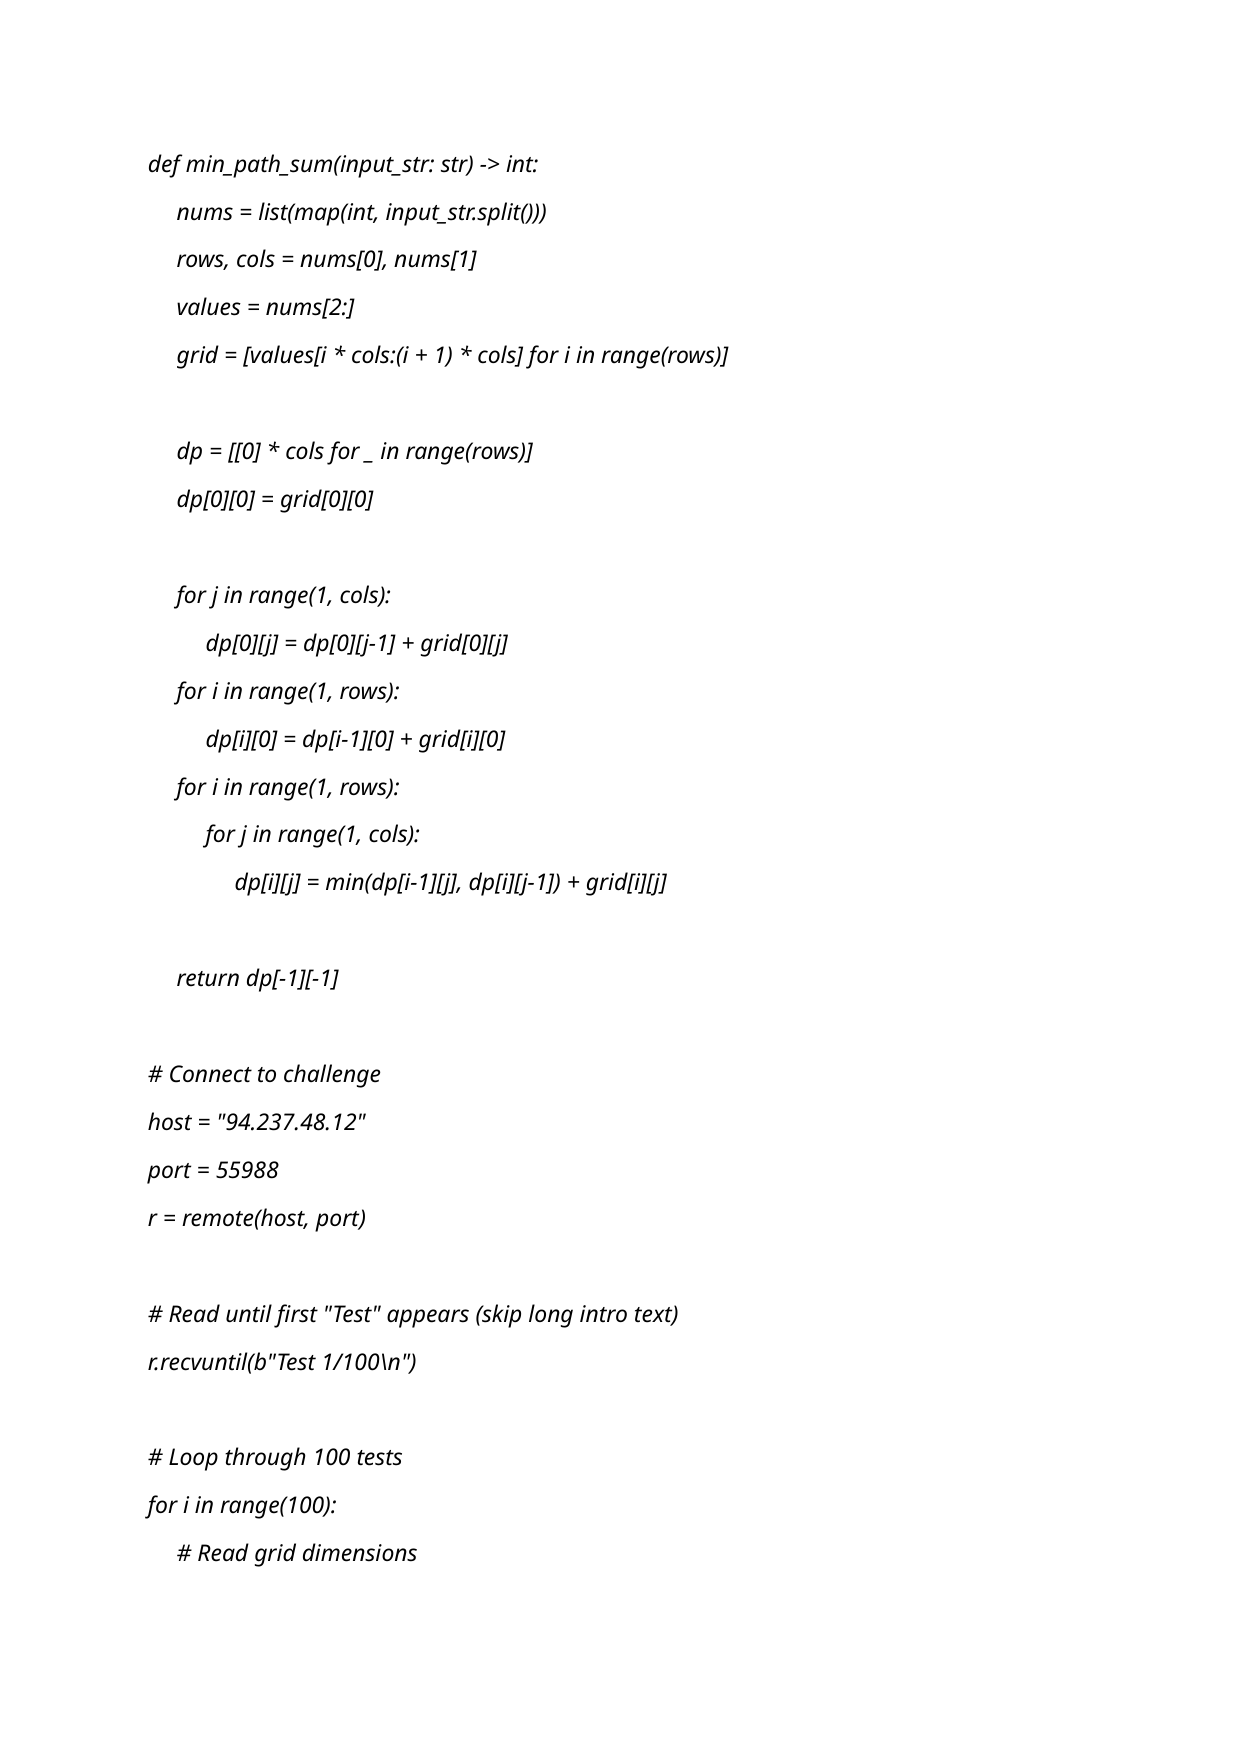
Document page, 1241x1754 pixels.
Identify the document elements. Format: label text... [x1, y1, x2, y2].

text r = remote(host, port) [148, 1202, 1093, 1233]
text dp = [[0] * cols for _ in range(rows)] [148, 435, 1093, 466]
text for i in range(100): [148, 1489, 1093, 1521]
text # Read until first "Test" appears (skip long intro text) [148, 1298, 1093, 1329]
text for j in range(1, cols): [148, 579, 1093, 610]
text rows, cols = nums[0], nums[1] [148, 243, 1093, 275]
text port = 55988 [148, 1154, 1093, 1185]
text # Connect to challenge [148, 1058, 1093, 1089]
text # Read grid dimensions [148, 1537, 1093, 1568]
text dp[i][0] = dp[i-1][0] + grid[i][0] [148, 723, 1093, 754]
text return dp[-1][-1] [148, 962, 1093, 993]
text dp[0][0] = grid[0][0] [148, 483, 1093, 514]
text dp[0][j] = dp[0][j-1] + grid[0][j] [148, 627, 1093, 658]
text values = nums[2:] [148, 291, 1093, 323]
text def min_path_sum(input_str: str) -> int: [148, 148, 1093, 179]
text nums = list(map(int, input_str.split())) [148, 196, 1093, 227]
text host = "94.237.48.12" [148, 1106, 1093, 1137]
text for i in range(1, rows): [148, 771, 1093, 802]
text # Loop through 100 tests [148, 1441, 1093, 1473]
text for i in range(1, rows): [148, 675, 1093, 706]
text grid = [values[i * cols:(i + 1) * cols] for i in range(rows)] [148, 339, 1093, 371]
text r.recvuntil(b"Test 1/100\n") [148, 1346, 1093, 1377]
text dp[i][j] = min(dp[i-1][j], dp[i][j-1]) + grid[i][j] [148, 866, 1093, 898]
text for j in range(1, cols): [148, 818, 1093, 850]
